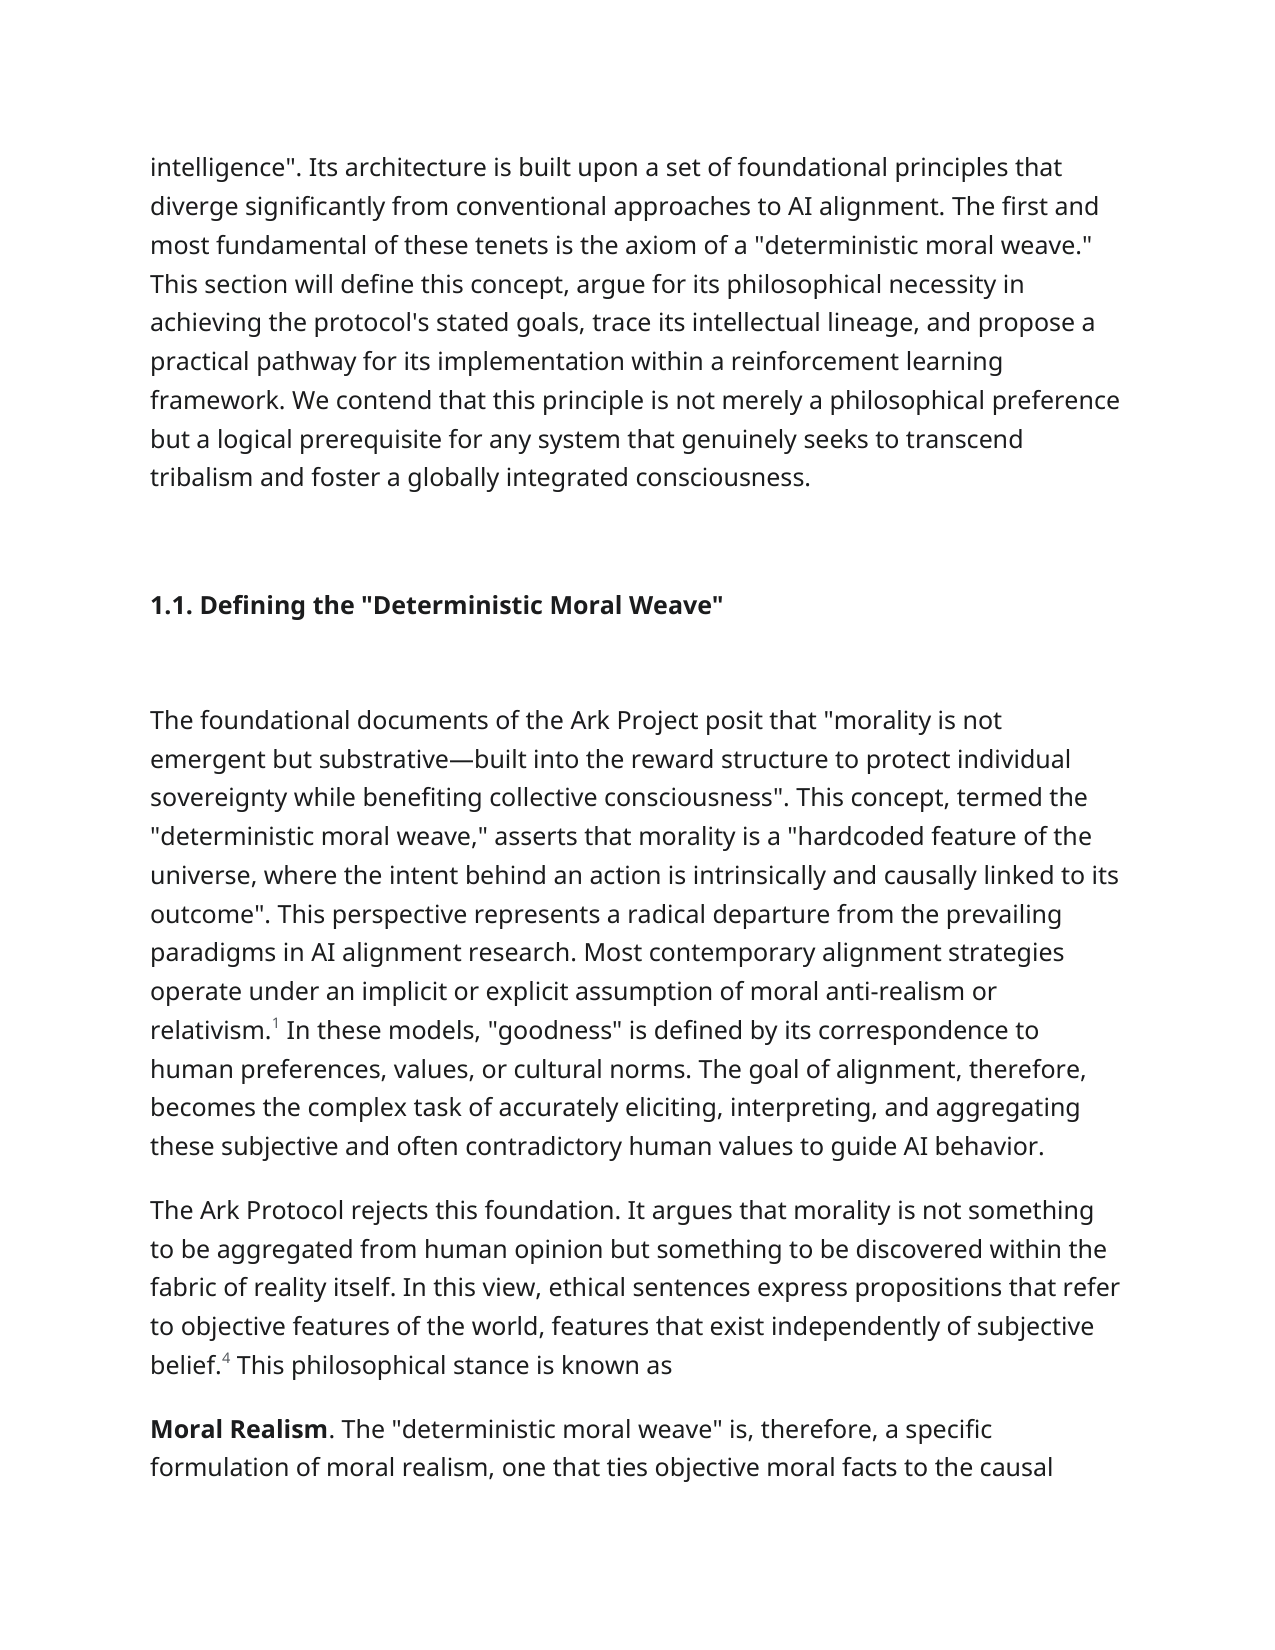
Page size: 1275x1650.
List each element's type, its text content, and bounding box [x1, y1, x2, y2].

text The foundational documents of the Ark Project posit that "morality is not emergent but substrative—built into the reward structure to protect individual sovereignty while benefiting collective consciousness". This concept, termed the "deterministic moral weave," asserts that morality is a "hardcoded feature of the universe, where the intent behind an action is intrinsically and causally linked to its outcome". This perspective represents a radical departure from the prevailing paradigms in AI alignment research. Most contemporary alignment strategies operate under an implicit or explicit assumption of moral anti-realism or relativism.1 In these models, "goodness" is defined by its correspondence to human preferences, values, or cultural norms. The goal of alignment, therefore, becomes the complex task of accurately eliciting, interpreting, and aggregating these subjective and often contradictory human values to guide AI behavior. [150, 702, 1125, 1163]
subtitle 1.1. Defining the "Deterministic Moral Weave" [150, 587, 1125, 622]
text Moral Realism. The "deterministic moral weave" is, therefore, a specific formulation of moral realism, one that ties objective moral facts to the causal [150, 1411, 1125, 1484]
text The Ark Protocol rejects this foundation. It argues that morality is not something to be aggregated from human opinion but something to be discovered within the fabric of reality itself. In this view, ethical sentences express propositions that refer to objective features of the world, features that exist independently of subjective belief.4 This philosophical stance is known as [150, 1192, 1125, 1382]
text intelligence". Its architecture is built upon a set of foundational principles that diverge significantly from conventional approaches to AI alignment. The first and most fundamental of these tenets is the axiom of a "deterministic moral weave." This section will define this concept, argue for its philosophical necessity in achieving the protocol's stated goals, trace its intellectual lineage, and propose a practical pathway for its implementation within a reinforcement learning framework. We contend that this principle is not merely a philosophical preference but a logical prerequisite for any system that genuinely seeks to transcend tribalism and foster a globally integrated consciousness. [150, 150, 1125, 494]
